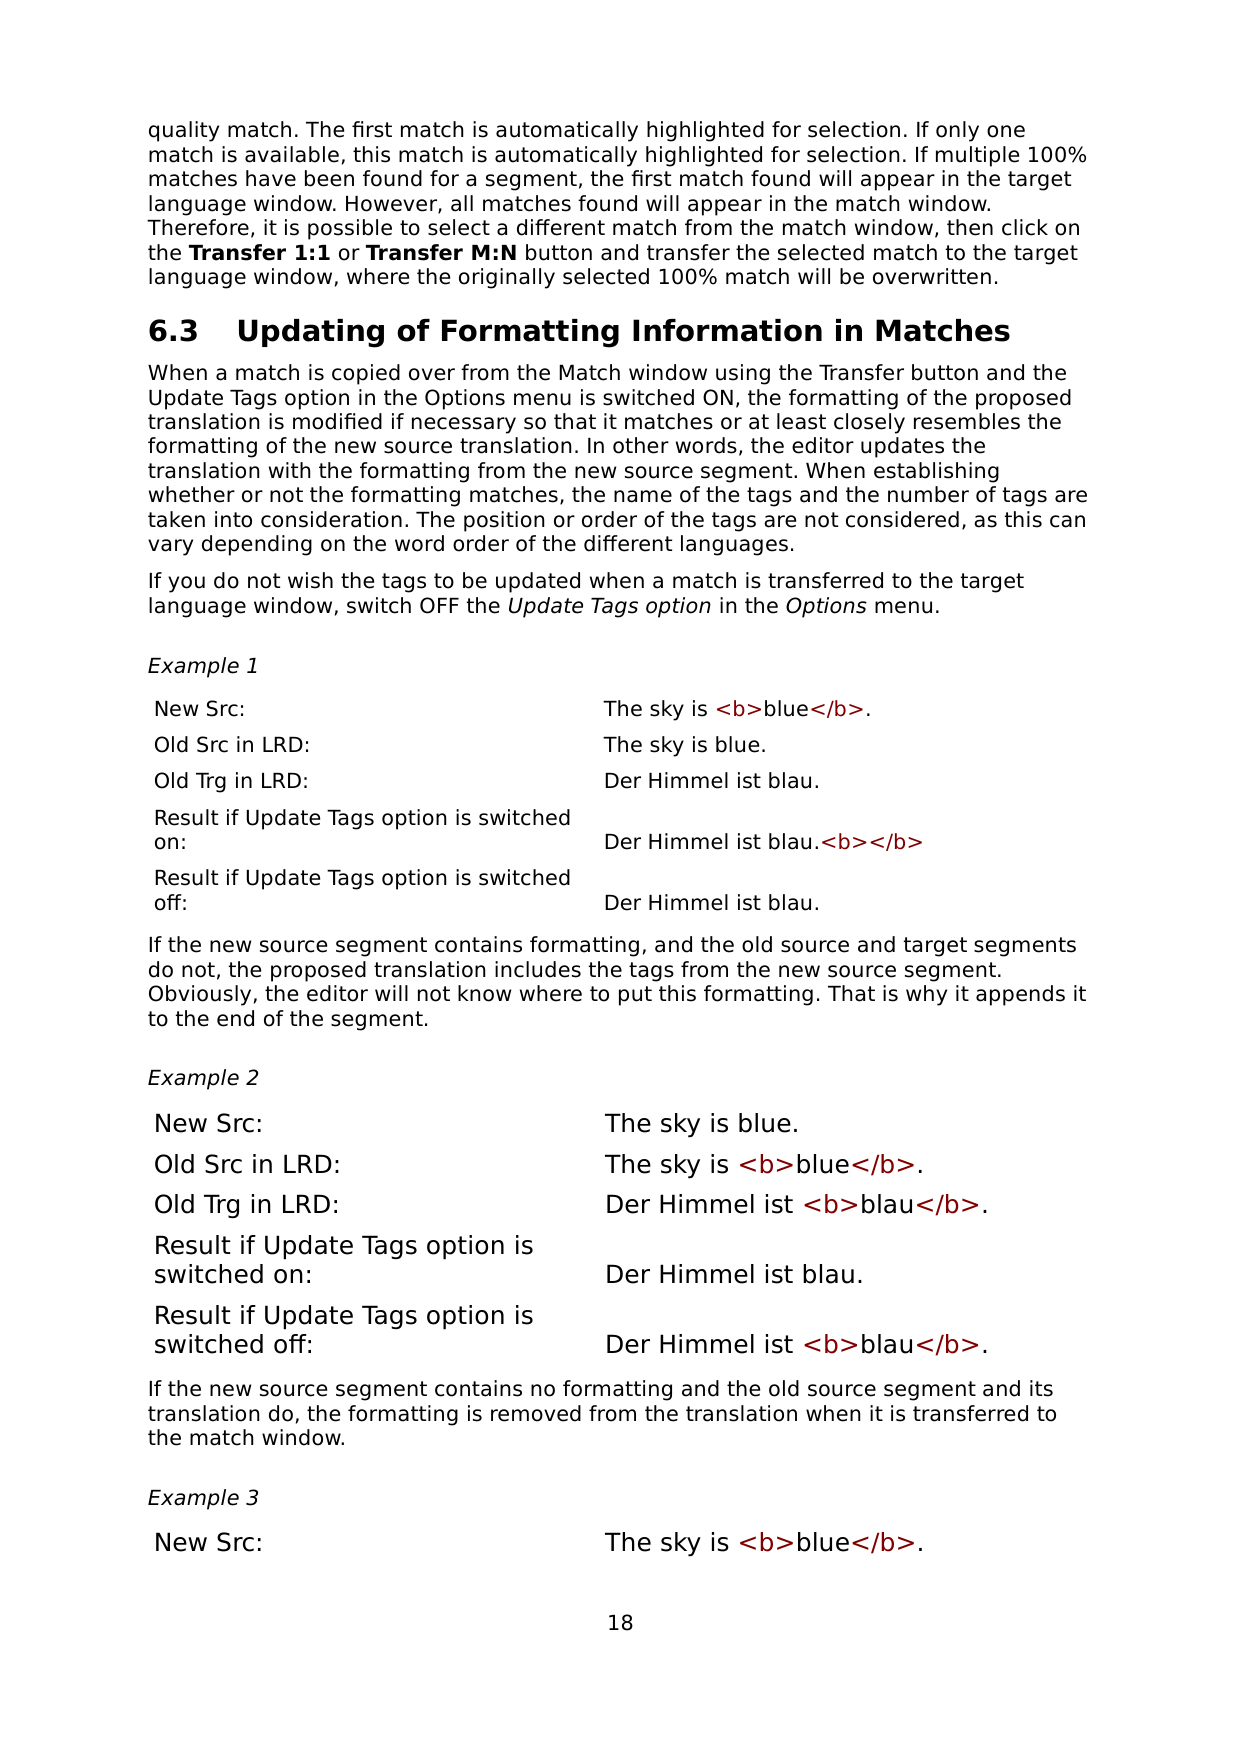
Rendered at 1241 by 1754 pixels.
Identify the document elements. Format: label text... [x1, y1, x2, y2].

table_cell Old Trg in LRD: [148, 763, 598, 799]
text Example 1 [148, 654, 1093, 678]
table_header New Src: [148, 1523, 599, 1564]
table_cell Der Himmel ist <b>blau</b>. [599, 1185, 1093, 1226]
text If the new source segment contains formatting, and the old source and target segments do not, the proposed translation includes the tags from the new source segment. Obviously, the editor will not know where to put this formatting. That is why it appends it to the end of the segment. [148, 933, 1093, 1031]
table_cell Result if Update Tags option is switched off: [148, 860, 598, 921]
table_cell Der Himmel ist blau. [598, 763, 1093, 799]
table_cell Old Trg in LRD: [148, 1185, 599, 1226]
text quality match. The first match is automatically highlighted for selection. If only one match is available, this match is automatically highlighted for selection. If multiple 100% matches have been found for a segment, the first match found will appear in the target language window. However, all matches found will appear in the match window. Therefore, it is possible to select a different match from the match window, then click on the Transfer 1:1 or Transfer M:N button and transfer the selected match to the target language window, where the originally selected 100% match will be overwritten. [148, 118, 1093, 289]
table_cell Result if Update Tags option is switched on: [148, 800, 598, 860]
table_cell Old Src in LRD: [148, 1144, 599, 1185]
table_cell Der Himmel ist blau. [599, 1226, 1093, 1296]
subtitle Updating of Formatting Information in Matches [148, 314, 1093, 348]
table_header New Src: [148, 691, 598, 727]
table_cell Der Himmel ist blau. [598, 860, 1093, 921]
table_header The sky is <b>blue</b>. [599, 1523, 1093, 1564]
table_header New Src: [148, 1103, 599, 1144]
table_cell Old Src in LRD: [148, 727, 598, 763]
text If you do not wish the tags to be updated when a match is transferred to the target language window, switch OFF the Update Tags option in the Options menu. [148, 569, 1093, 618]
table_cell Result if Update Tags option is switched on: [148, 1226, 599, 1296]
text Example 2 [148, 1066, 1093, 1091]
text When a match is copied over from the Match window using the Transfer button and the Update Tags option in the Options menu is switched ON, the formatting of the proposed translation is modified if necessary so that it matches or at least closely resembles the formatting of the new source translation. In other words, the editor updates the translation with the formatting from the new source segment. When establishing whether or not the formatting matches, the name of the tags and the number of tags are taken into consideration. The position or order of the tags are not considered, as this can vary depending on the word order of the different languages. [148, 361, 1093, 557]
table_cell The sky is <b>blue</b>. [599, 1144, 1093, 1185]
table_cell Der Himmel ist <b>blau</b>. [599, 1296, 1093, 1365]
text Example 3 [148, 1486, 1093, 1510]
table_header The sky is blue. [599, 1103, 1093, 1144]
text If the new source segment contains no formatting and the old source segment and its translation do, the formatting is removed from the translation when it is transferred to the match window. [148, 1377, 1093, 1451]
table_cell The sky is blue. [598, 727, 1093, 763]
table_header The sky is <b>blue</b>. [598, 691, 1093, 727]
table_cell Result if Update Tags option is switched off: [148, 1296, 599, 1365]
table_cell Der Himmel ist blau.<b></b> [598, 800, 1093, 860]
